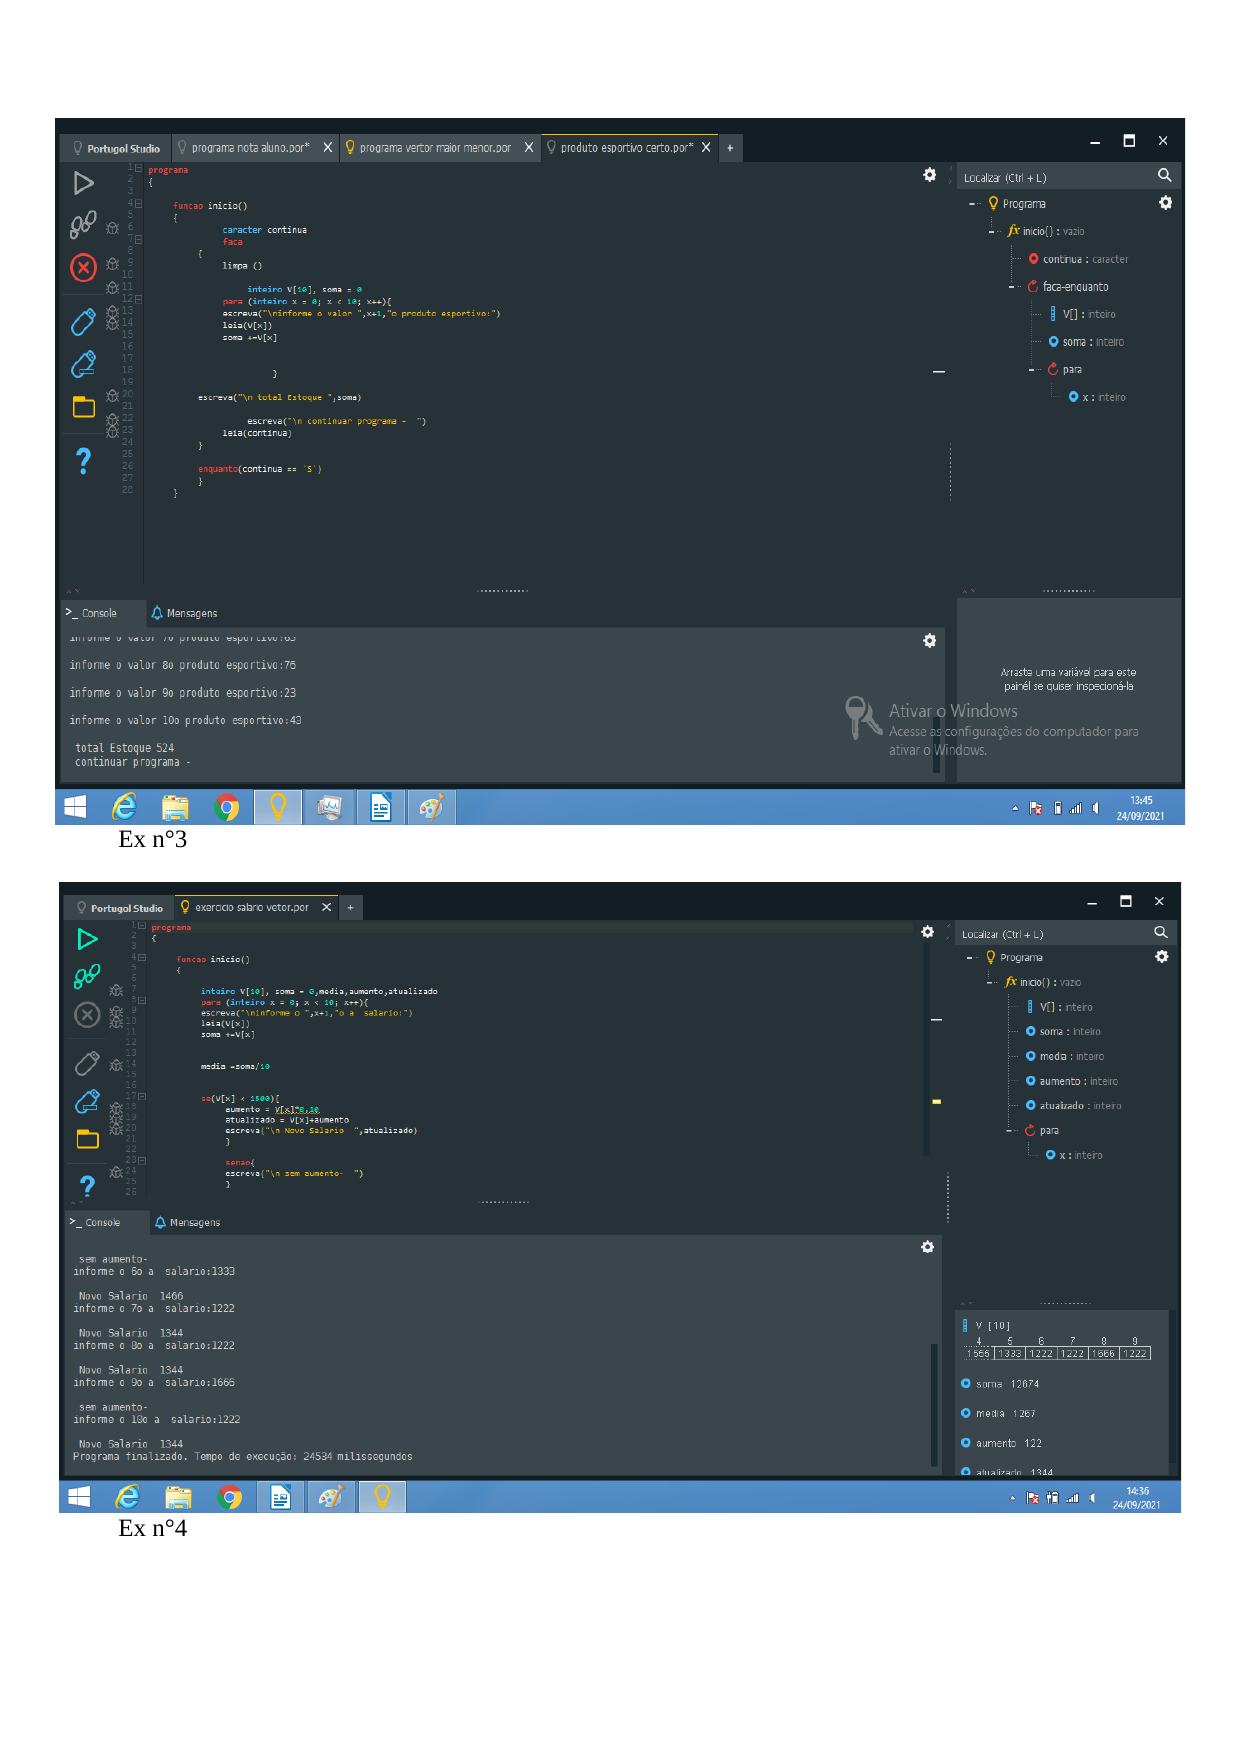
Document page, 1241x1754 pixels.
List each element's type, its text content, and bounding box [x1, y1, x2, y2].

text Ex n°4 [118, 1513, 1122, 1541]
picture [59, 882, 1182, 1513]
picture [55, 118, 1186, 825]
text Ex n°3 [118, 825, 1122, 853]
